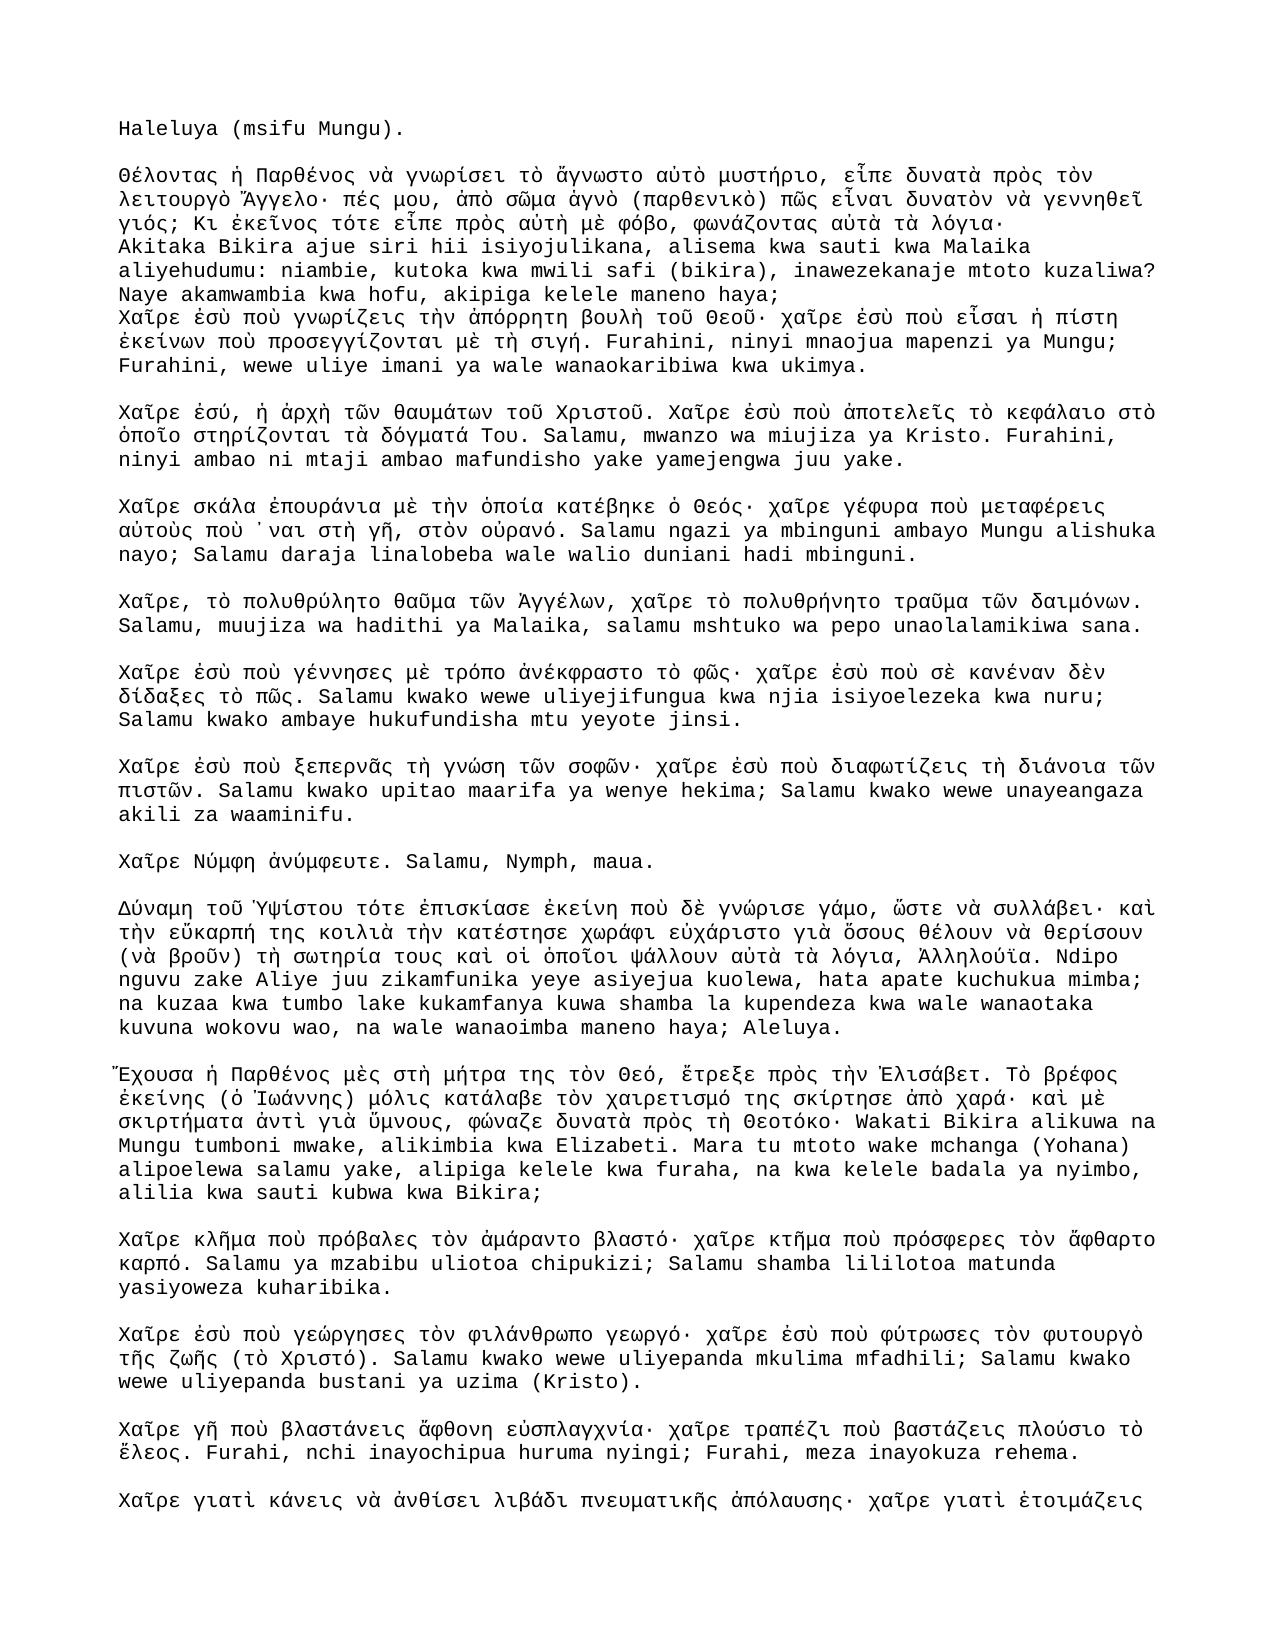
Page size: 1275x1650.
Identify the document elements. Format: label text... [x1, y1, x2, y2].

text Θέλοντας ἡ Παρθένος νὰ γνωρίσει τὸ ἄγνωστο αὐτὸ μυστήριο, εἶπε δυνατὰ πρὸς τὸν λειτουργὸ Ἄγγελο· πές μου, ἀπὸ σῶμα ἁγνὸ (παρθενικὸ) πῶς εἶναι δυνατὸν νὰ γεννηθεῖ γιός; Κι ἐκεῖνος τότε εἶπε πρὸς αὐτὴ μὲ φόβο, φωνάζοντας αὐτὰ τὰ λόγια· Akitaka Bikira ajue siri hii isiyojulikana, alisema kwa sauti kwa Malaika aliyehudumu: niambie, kutoka kwa mwili safi (bikira), inawezekanaje mtoto kuzaliwa? Naye akamwambia kwa hofu, akipiga kelele maneno haya; [118, 165, 1157, 307]
text Δύναμη τοῦ Ὑψίστου τότε ἐπισκίασε ἐκείνη ποὺ δὲ γνώρισε γάμο, ὥστε νὰ συλλάβει· καὶ τὴν εὔκαρπή της κοιλιὰ τὴν κατέστησε χωράφι εὐχάριστο γιὰ ὅσους θέλουν νὰ θερίσουν (νὰ βροῦν) τὴ σωτηρία τους καὶ οἱ ὁποῖοι ψάλλουν αὐτὰ τὰ λόγια, Ἀλληλούϊα. Ndipo nguvu zake Aliye juu zikamfunika yeye asiyejua kuolewa, hata apate kuchukua mimba; na kuzaa kwa tumbo lake kukamfanya kuwa shamba la kupendeza kwa wale wanaotaka kuvuna wokovu wao, na wale wanaoimba maneno haya; Aleluya. [118, 898, 1157, 1040]
text Χαῖρε, τὸ πολυθρύλητο θαῦμα τῶν Ἀγγέλων, χαῖρε τὸ πολυθρήνητο τραῦμα τῶν δαιμόνων. Salamu, muujiza wa hadithi ya Malaika, salamu mshtuko wa pepo unaolalamikiwa sana. [118, 591, 1157, 638]
text Χαῖρε ἐσὺ ποὺ γεώργησες τὸν φιλάνθρωπο γεωργό· χαῖρε ἐσὺ ποὺ φύτρωσες τὸν φυτουργὸ τῆς ζωῆς (τὸ Χριστό). Salamu kwako wewe uliyepanda mkulima mfadhili; Salamu kwako wewe uliyepanda bustani ya uzima (Kristo). [118, 1324, 1157, 1395]
text Χαῖρε ἐσὺ ποὺ γνωρίζεις τὴν ἀπόρρητη βουλὴ τοῦ Θεοῦ· χαῖρε ἐσὺ ποὺ εἶσαι ἡ πίστη ἐκείνων ποὺ προσεγγίζονται μὲ τὴ σιγή. Furahini, ninyi mnaojua mapenzi ya Mungu; Furahini, wewe uliye imani ya wale wanaokaribiwa kwa ukimya. [118, 307, 1157, 378]
text Χαῖρε Νύμφη ἀνύμφευτε. Salamu, Nymph, maua. [118, 851, 1157, 875]
text Χαῖρε γιατὶ κάνεις νὰ ἀνθίσει λιβάδι πνευματικῆς ἀπόλαυσης· χαῖρε γιατὶ ἑτοιμάζεις [118, 1489, 1157, 1513]
text Ἔχουσα ἡ Παρθένος μὲς στὴ μήτρα της τὸν Θεό, ἔτρεξε πρὸς τὴν Ἐλισάβετ. Τὸ βρέφος ἐκείνης (ὁ Ἰωάννης) μόλις κατάλαβε τὸν χαιρετισμό της σκίρτησε ἀπὸ χαρά· καὶ μὲ σκιρτήματα ἀντὶ γιὰ ὕμνους, φώναζε δυνατὰ πρὸς τὴ Θεοτόκο· Wakati Bikira alikuwa na Mungu tumboni mwake, alikimbia kwa Elizabeti. Mara tu mtoto wake mchanga (Yohana) alipoelewa salamu yake, alipiga kelele kwa furaha, na kwa kelele badala ya nyimbo, alilia kwa sauti kubwa kwa Bikira; [118, 1064, 1157, 1206]
text Χαῖρε κλῆμα ποὺ πρόβαλες τὸν ἀμάραντο βλαστό· χαῖρε κτῆμα ποὺ πρόσφερες τὸν ἄφθαρτο καρπό. Salamu ya mzabibu uliotoa chipukizi; Salamu shamba lililotoa matunda yasiyoweza kuharibika. [118, 1229, 1157, 1300]
text Χαῖρε ἐσὺ ποὺ ξεπερνᾶς τὴ γνώση τῶν σοφῶν· χαῖρε ἐσὺ ποὺ διαφωτίζεις τὴ διάνοια τῶν πιστῶν. Salamu kwako upitao maarifa ya wenye hekima; Salamu kwako wewe unayeangaza akili za waaminifu. [118, 757, 1157, 827]
text Χαῖρε γῆ ποὺ βλαστάνεις ἄφθονη εὐσπλαγχνία· χαῖρε τραπέζι ποὺ βαστάζεις πλούσιο τὸ ἔλεος. Furahi, nchi inayochipua huruma nyingi; Furahi, meza inayokuza rehema. [118, 1419, 1157, 1466]
text Χαῖρε ἐσὺ ποὺ γέννησες μὲ τρόπο ἀνέκφραστο τὸ φῶς· χαῖρε ἐσὺ ποὺ σὲ κανέναν δὲν δίδαξες τὸ πῶς. Salamu kwako wewe uliyejifungua kwa njia isiyoelezeka kwa nuru; Salamu kwako ambaye hukufundisha mtu yeyote jinsi. [118, 662, 1157, 733]
text Χαῖρε σκάλα ἐπουράνια μὲ τὴν ὁποία κατέβηκε ὁ Θεός· χαῖρε γέφυρα ποὺ μεταφέρεις αὐτοὺς ποὺ ᾿ναι στὴ γῆ, στὸν οὐρανό. Salamu ngazi ya mbinguni ambayo Mungu alishuka nayo; Salamu daraja linalobeba wale walio duniani hadi mbinguni. [118, 496, 1157, 567]
text Haleluya (msifu Mungu). [118, 118, 1157, 142]
text Χαῖρε ἐσύ, ἡ ἀρχὴ τῶν θαυμάτων τοῦ Χριστοῦ. Χαῖρε ἐσὺ ποὺ ἀποτελεῖς τὸ κεφάλαιο στὸ ὁποῖο στηρίζονται τὰ δόγματά Του. Salamu, mwanzo wa miujiza ya Kristo. Furahini, ninyi ambao ni mtaji ambao mafundisho yake yamejengwa juu yake. [118, 402, 1157, 473]
